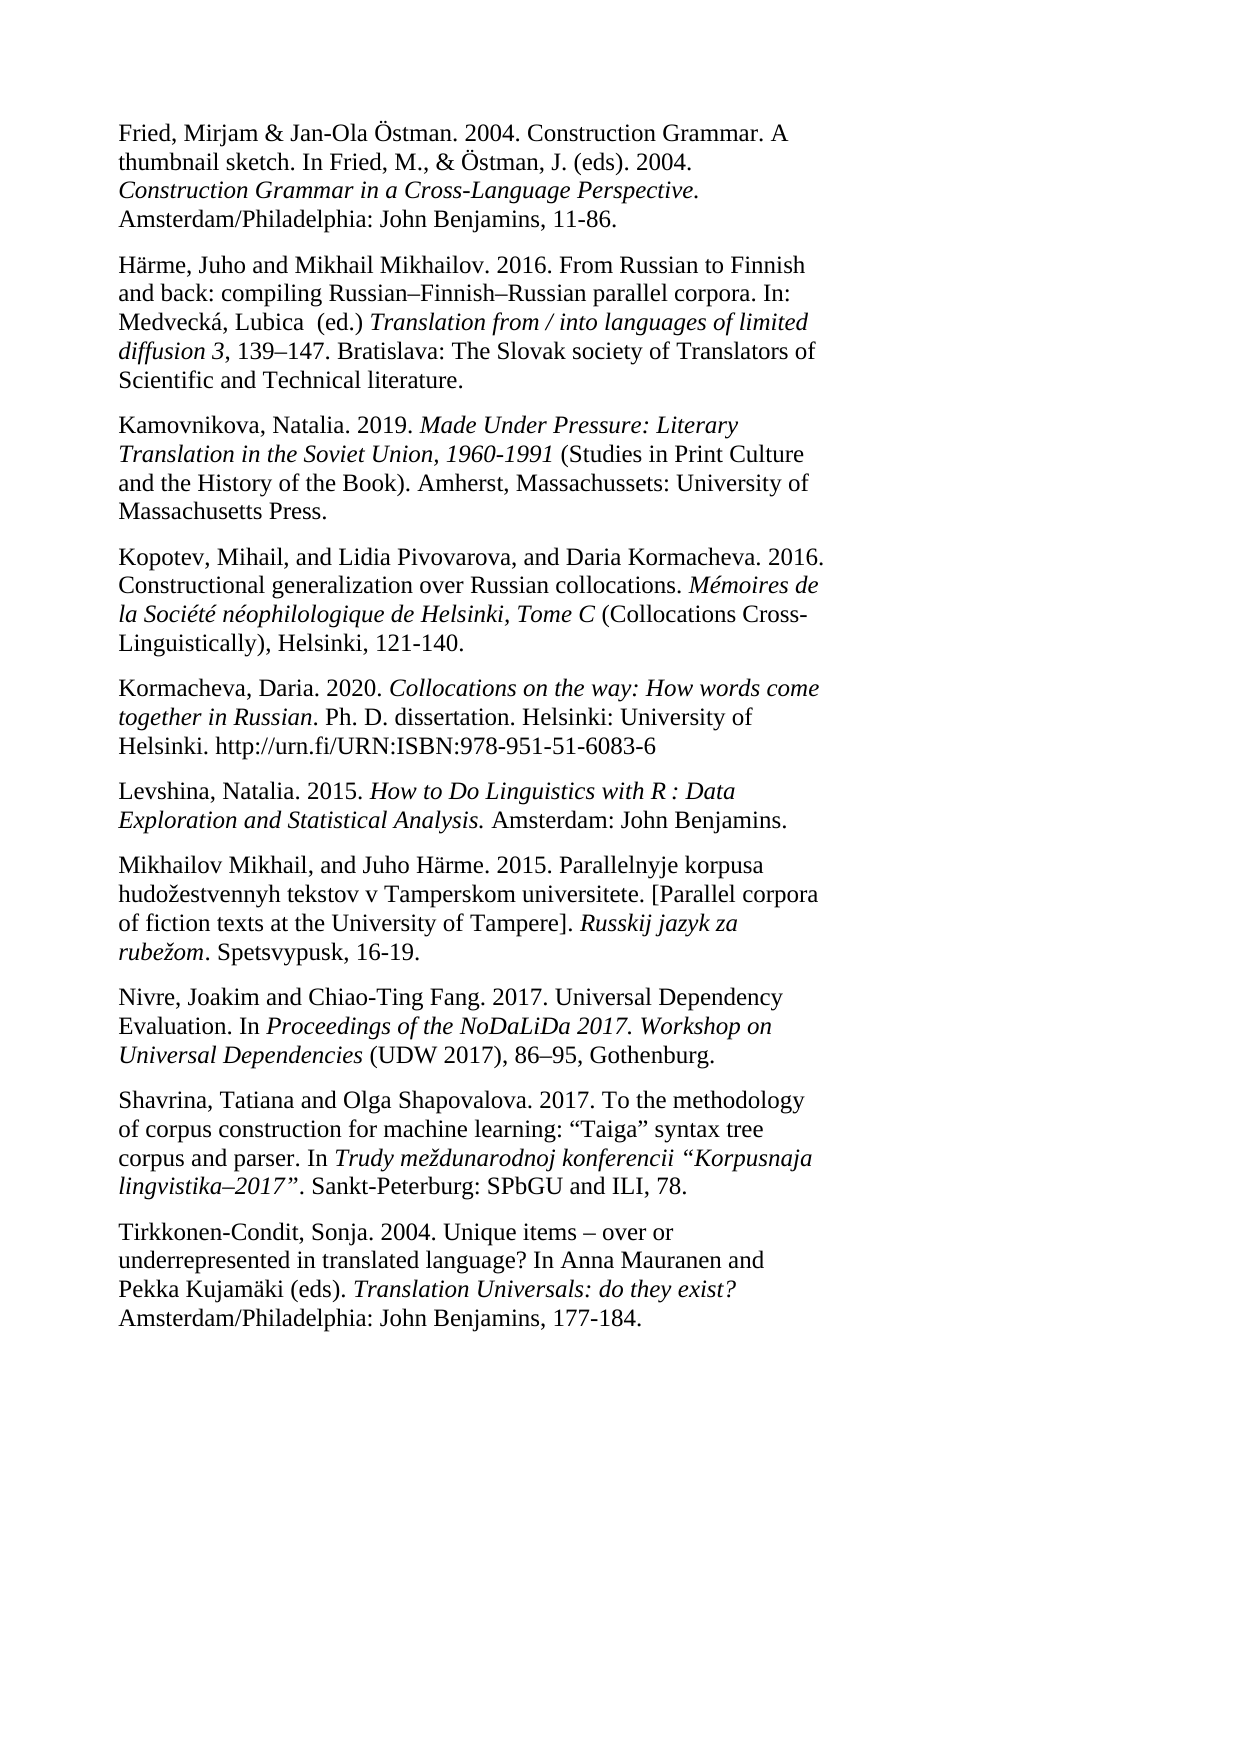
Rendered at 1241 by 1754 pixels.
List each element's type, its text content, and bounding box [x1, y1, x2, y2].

text Fried, Mirjam & Jan-Ola Östman. 2004. Construction Grammar. A thumbnail sketch. In Fried, M., & Östman, J. (eds). 2004. Construction Grammar in a Cross-Language Perspective. Amsterdam/Philadelphia: John Benjamins, 11-86. [118, 118, 827, 233]
text Kamovnikova, Natalia. 2019. Made Under Pressure: Literary Translation in the Soviet Union, 1960-1991 (Studies in Print Culture and the History of the Book). Amherst, Massachussets: University of Massachusetts Press. [118, 410, 827, 525]
text Kopotev, Mihail, and Lidia Pivovarova, and Daria Kormacheva. 2016. Constructional generalization over Russian collocations. Mémoires de la Société néophilologique de Helsinki, Tome C (Collocations Cross-Linguistically), Helsinki, 121-140. [118, 542, 827, 657]
text Härme, Juho and Mikhail Mikhailov. 2016. From Russian to Finnish and back: compiling Russian–Finnish–Russian parallel corpora. In: Medvecká, Lubica (ed.) Translation from / into languages of limited diffusion 3, 139–147. Bratislava: The Slovak society of Translators of Scientific and Technical literature. [118, 250, 827, 393]
text Tirkkonen-Condit, Sonja. 2004. Unique items – over or underrepresented in translated language? In Anna Mauranen and Pekka Kujamäki (eds). Translation Universals: do they exist? Amsterdam/Philadelphia: John Benjamins, 177-184. [118, 1217, 827, 1332]
text Shavrina, Tatiana and Olga Shapovalova. 2017. To the methodology of corpus construction for machine learning: “Taiga” syntax tree corpus and parser. In Trudy meždunarodnoj konferencii “Korpusnaja lingvistika–2017”. Sankt-Peterburg: SPbGU and ILI, 78. [118, 1085, 827, 1200]
text Nivre, Joakim and Chiao-Ting Fang. 2017. Universal Dependency Evaluation. In Proceedings of the NoDaLiDa 2017. Workshop on Universal Dependencies (UDW 2017), 86–95, Gothenburg. [118, 982, 827, 1068]
text Mikhailov Mikhail, and Juho Härme. 2015. Parallelnyje korpusa hudožestvennyh tekstov v Tamperskom universitete. [Parallel corpora of fiction texts at the University of Tampere]. Russkij jazyk za rubežom. Spetsvypusk, 16-19. [118, 851, 827, 966]
text Levshina, Natalia. 2015. How to Do Linguistics with R : Data Exploration and Statistical Analysis. Amsterdam: John Benjamins. [118, 776, 827, 834]
text Kormacheva, Daria. 2020. Collocations on the way: How words come together in Russian. Ph. D. dissertation. Helsinki: University of Helsinki. http://urn.fi/URN:ISBN:978-951-51-6083-6 [118, 673, 827, 760]
